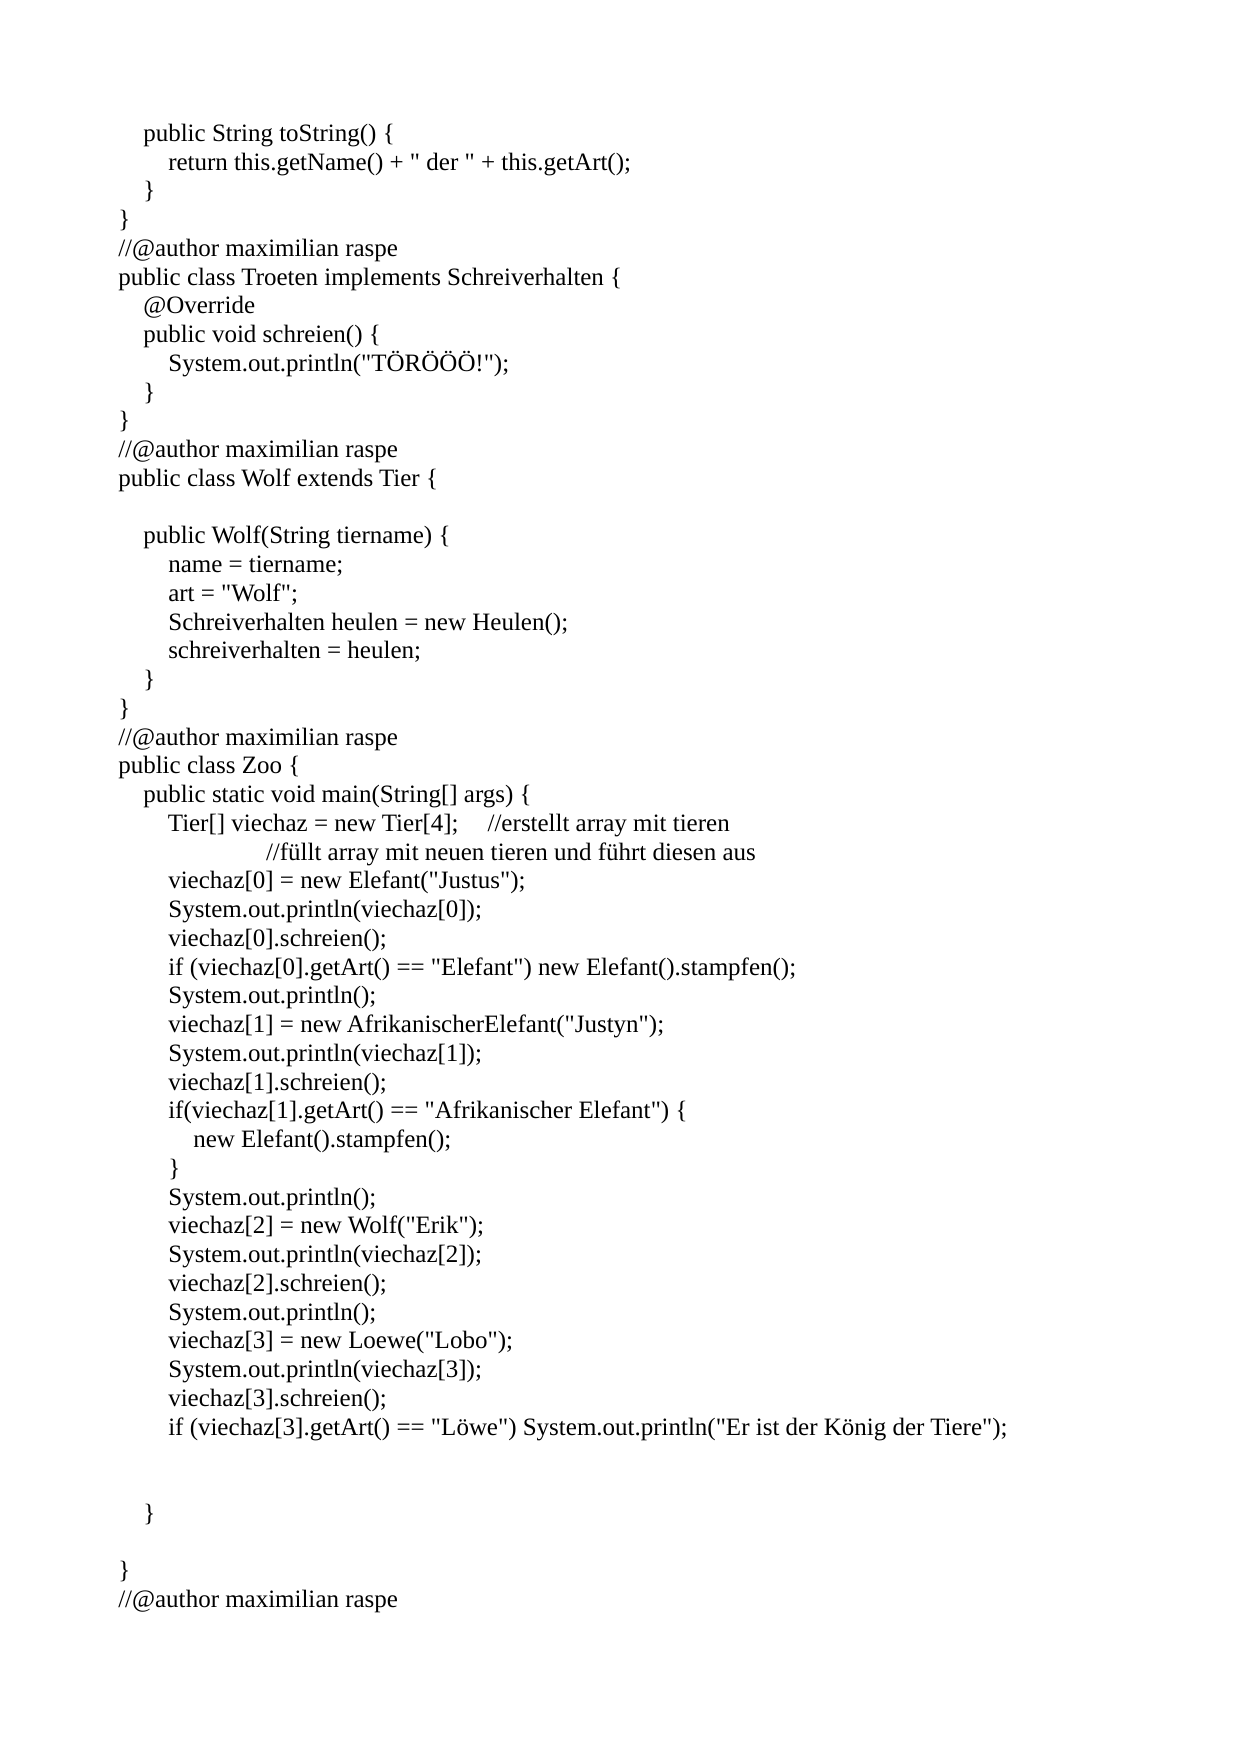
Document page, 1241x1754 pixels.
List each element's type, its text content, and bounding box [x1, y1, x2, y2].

text public Wolf(String tiername) { [118, 521, 1122, 549]
text System.out.println(viechaz[0]); [118, 894, 1122, 923]
text public static void main(String[] args) { [118, 779, 1122, 808]
text viechaz[2].schreien(); [118, 1268, 1122, 1297]
text } [118, 693, 1122, 722]
text viechaz[2] = new Wolf("Erik"); [118, 1211, 1122, 1239]
text public class Wolf extends Tier { [118, 463, 1122, 492]
text art = "Wolf"; [118, 578, 1122, 607]
text viechaz[0].schreien(); [118, 923, 1122, 952]
text if (viechaz[3].getArt() == "Löwe") System.out.println("Er ist der König der Tiere"); [118, 1412, 1122, 1441]
text System.out.println(); [118, 1182, 1122, 1211]
text //@author maximilian raspe [118, 1584, 1122, 1613]
text //@author maximilian raspe [118, 233, 1122, 262]
text //@author maximilian raspe [118, 434, 1122, 463]
text name = tiername; [118, 549, 1122, 578]
text viechaz[1].schreien(); [118, 1067, 1122, 1096]
text } [118, 1153, 1122, 1182]
text viechaz[3] = new Loewe("Lobo"); [118, 1326, 1122, 1354]
text Schreiverhalten heulen = new Heulen(); [118, 607, 1122, 636]
text viechaz[3].schreien(); [118, 1383, 1122, 1412]
text System.out.println(); [118, 1297, 1122, 1326]
text @Override [118, 291, 1122, 319]
text public void schreien() { [118, 319, 1122, 348]
text System.out.println(viechaz[1]); [118, 1038, 1122, 1067]
text System.out.println(viechaz[3]); [118, 1354, 1122, 1383]
text public String toString() { [118, 118, 1122, 147]
text if(viechaz[1].getArt() == "Afrikanischer Elefant") { [118, 1096, 1122, 1124]
text } [118, 176, 1122, 204]
text Tier[] viechaz = new Tier[4]; //erstellt array mit tieren [118, 808, 1122, 837]
text } [118, 1556, 1122, 1584]
text System.out.println(); [118, 981, 1122, 1009]
text System.out.println(viechaz[2]); [118, 1239, 1122, 1268]
text public class Zoo { [118, 751, 1122, 779]
text //füllt array mit neuen tieren und führt diesen aus [118, 837, 1122, 866]
text return this.getName() + " der " + this.getArt(); [118, 147, 1122, 176]
text } [118, 1498, 1122, 1527]
text if (viechaz[0].getArt() == "Elefant") new Elefant().stampfen(); [118, 952, 1122, 981]
text } [118, 377, 1122, 406]
text } [118, 664, 1122, 693]
text new Elefant().stampfen(); [118, 1124, 1122, 1153]
text schreiverhalten = heulen; [118, 636, 1122, 664]
text viechaz[1] = new AfrikanischerElefant("Justyn"); [118, 1009, 1122, 1038]
text } [118, 204, 1122, 233]
text } [118, 406, 1122, 434]
text viechaz[0] = new Elefant("Justus"); [118, 866, 1122, 894]
text System.out.println("TÖRÖÖÖ!"); [118, 348, 1122, 377]
text //@author maximilian raspe [118, 722, 1122, 751]
text public class Troeten implements Schreiverhalten { [118, 262, 1122, 291]
